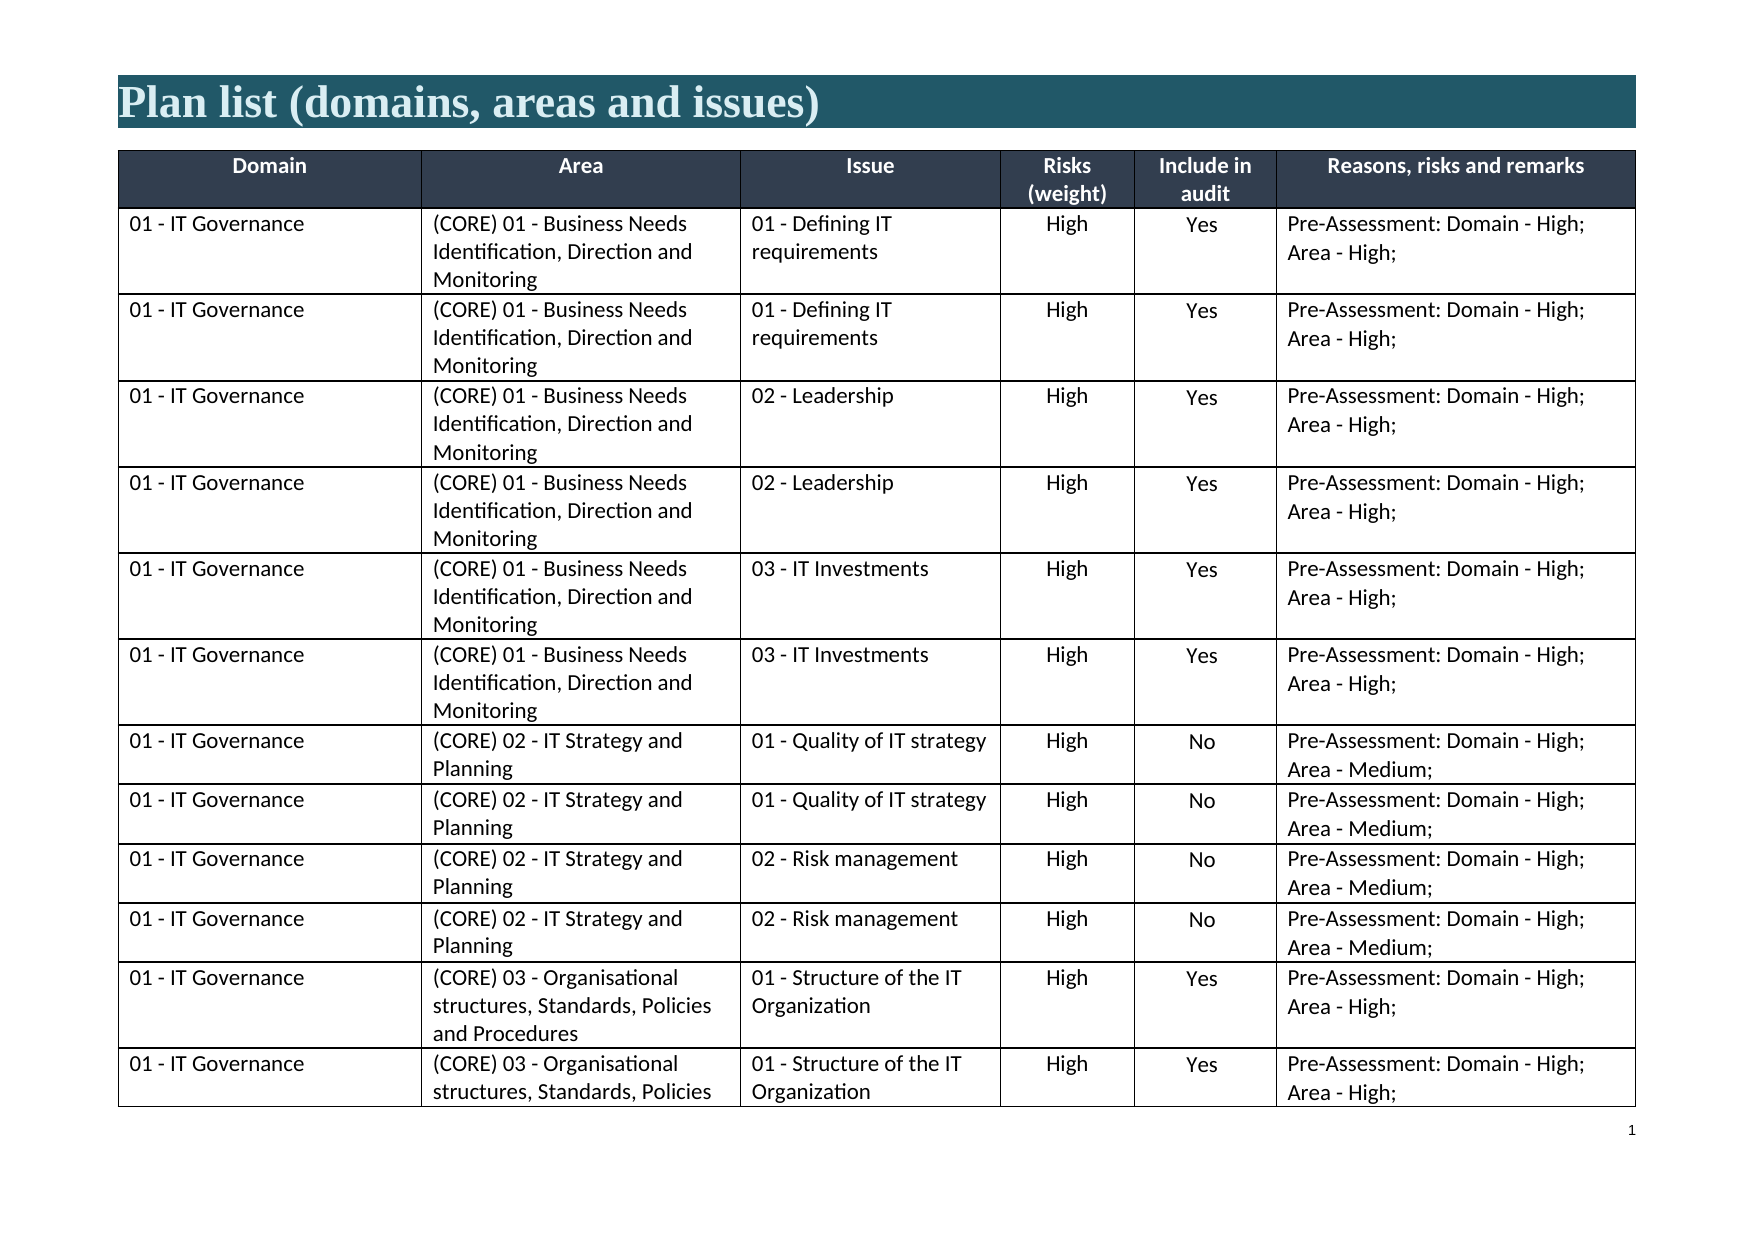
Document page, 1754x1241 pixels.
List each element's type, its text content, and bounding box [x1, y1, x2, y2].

table_header 01 - IT Governance [119, 295, 421, 379]
table_header 01 - Defining IT requirements [741, 209, 1000, 293]
table_header 01 - IT Governance [119, 726, 421, 783]
table_header Pre-Assessment: Domain - High; Area - High; [1277, 554, 1635, 638]
table_header 01 - Quality of IT strategy [741, 785, 1000, 842]
table_header 02 - Leadership [741, 382, 1000, 466]
table_header 01 - IT Governance [119, 904, 421, 961]
table_header Area [422, 151, 740, 207]
table_header Pre-Assessment: Domain - High; Area - High; [1277, 1049, 1635, 1106]
table_header 01 - IT Governance [119, 640, 421, 724]
table_header 02 - Risk management [741, 904, 1000, 961]
table_header Pre-Assessment: Domain - High; Area - High; [1277, 209, 1635, 293]
table_header High [1001, 726, 1134, 783]
table_header Pre-Assessment: Domain - High; Area - Medium; [1277, 785, 1635, 842]
table_header High [1001, 295, 1134, 379]
table_header Domain [119, 151, 421, 207]
table_header High [1001, 554, 1134, 638]
table_header High [1001, 785, 1134, 842]
table_header 02 - Leadership [741, 468, 1000, 552]
table_header Pre-Assessment: Domain - High; Area - High; [1277, 963, 1635, 1047]
table_header No [1135, 726, 1276, 783]
table_header Pre-Assessment: Domain - High; Area - High; [1277, 382, 1635, 466]
table_header (CORE) 01 - Business Needs Identification, Direction and Monitoring [422, 640, 740, 724]
table_header 01 - Defining IT requirements [741, 295, 1000, 379]
table_header Include in audit [1135, 151, 1276, 207]
table_header High [1001, 845, 1134, 902]
table_header (CORE) 01 - Business Needs Identification, Direction and Monitoring [422, 468, 740, 552]
table_header 01 - IT Governance [119, 785, 421, 842]
table_header Yes [1135, 295, 1276, 379]
table_header Yes [1135, 382, 1276, 466]
table_header Yes [1135, 640, 1276, 724]
table_header High [1001, 209, 1134, 293]
table_header 03 - IT Investments [741, 640, 1000, 724]
table_header (CORE) 02 - IT Strategy and Planning [422, 845, 740, 902]
table_header 03 - IT Investments [741, 554, 1000, 638]
table_header Pre-Assessment: Domain - High; Area - Medium; [1277, 845, 1635, 902]
table_header Issue [741, 151, 1000, 207]
table_header (CORE) 03 - Organisational structures, Standards, Policies and Procedures [422, 963, 740, 1047]
table_header Yes [1135, 554, 1276, 638]
table_header 01 - Quality of IT strategy [741, 726, 1000, 783]
table_header Yes [1135, 468, 1276, 552]
table_header No [1135, 904, 1276, 961]
table_header High [1001, 640, 1134, 724]
table_header 01 - IT Governance [119, 209, 421, 293]
table_header No [1135, 785, 1276, 842]
table_header High [1001, 1049, 1134, 1106]
table_header 01 - Structure of the IT Organization [741, 963, 1000, 1047]
text Plan list (domains, areas and issues) [118, 75, 1636, 128]
table_header 01 - IT Governance [119, 845, 421, 902]
table_header Pre-Assessment: Domain - High; Area - Medium; [1277, 904, 1635, 961]
table_header 01 - IT Governance [119, 1049, 421, 1106]
table_header Pre-Assessment: Domain - High; Area - High; [1277, 640, 1635, 724]
table_header Pre-Assessment: Domain - High; Area - Medium; [1277, 726, 1635, 783]
table_header (CORE) 02 - IT Strategy and Planning [422, 726, 740, 783]
table_header No [1135, 845, 1276, 902]
table_header (CORE) 01 - Business Needs Identification, Direction and Monitoring [422, 209, 740, 293]
table_header (CORE) 02 - IT Strategy and Planning [422, 785, 740, 842]
table_header Yes [1135, 1049, 1276, 1106]
table_header Pre-Assessment: Domain - High; Area - High; [1277, 295, 1635, 379]
table_header (CORE) 01 - Business Needs Identification, Direction and Monitoring [422, 295, 740, 379]
table_header Yes [1135, 209, 1276, 293]
table_header (CORE) 01 - Business Needs Identification, Direction and Monitoring [422, 382, 740, 466]
table_header Pre-Assessment: Domain - High; Area - High; [1277, 468, 1635, 552]
table_header High [1001, 963, 1134, 1047]
table_header (CORE) 02 - IT Strategy and Planning [422, 904, 740, 961]
table_header 01 - IT Governance [119, 963, 421, 1047]
table_header 01 - IT Governance [119, 468, 421, 552]
table_header (CORE) 03 - Organisational structures, Standards, Policies [422, 1049, 740, 1106]
table_header 02 - Risk management [741, 845, 1000, 902]
table_header High [1001, 382, 1134, 466]
table_header 01 - Structure of the IT Organization [741, 1049, 1000, 1106]
table_header Yes [1135, 963, 1276, 1047]
table_header Risks (weight) [1001, 151, 1134, 207]
table_header Reasons, risks and remarks [1277, 151, 1635, 207]
table_header (CORE) 01 - Business Needs Identification, Direction and Monitoring [422, 554, 740, 638]
table_header High [1001, 904, 1134, 961]
table_header 01 - IT Governance [119, 554, 421, 638]
table_header High [1001, 468, 1134, 552]
table_header 01 - IT Governance [119, 382, 421, 466]
